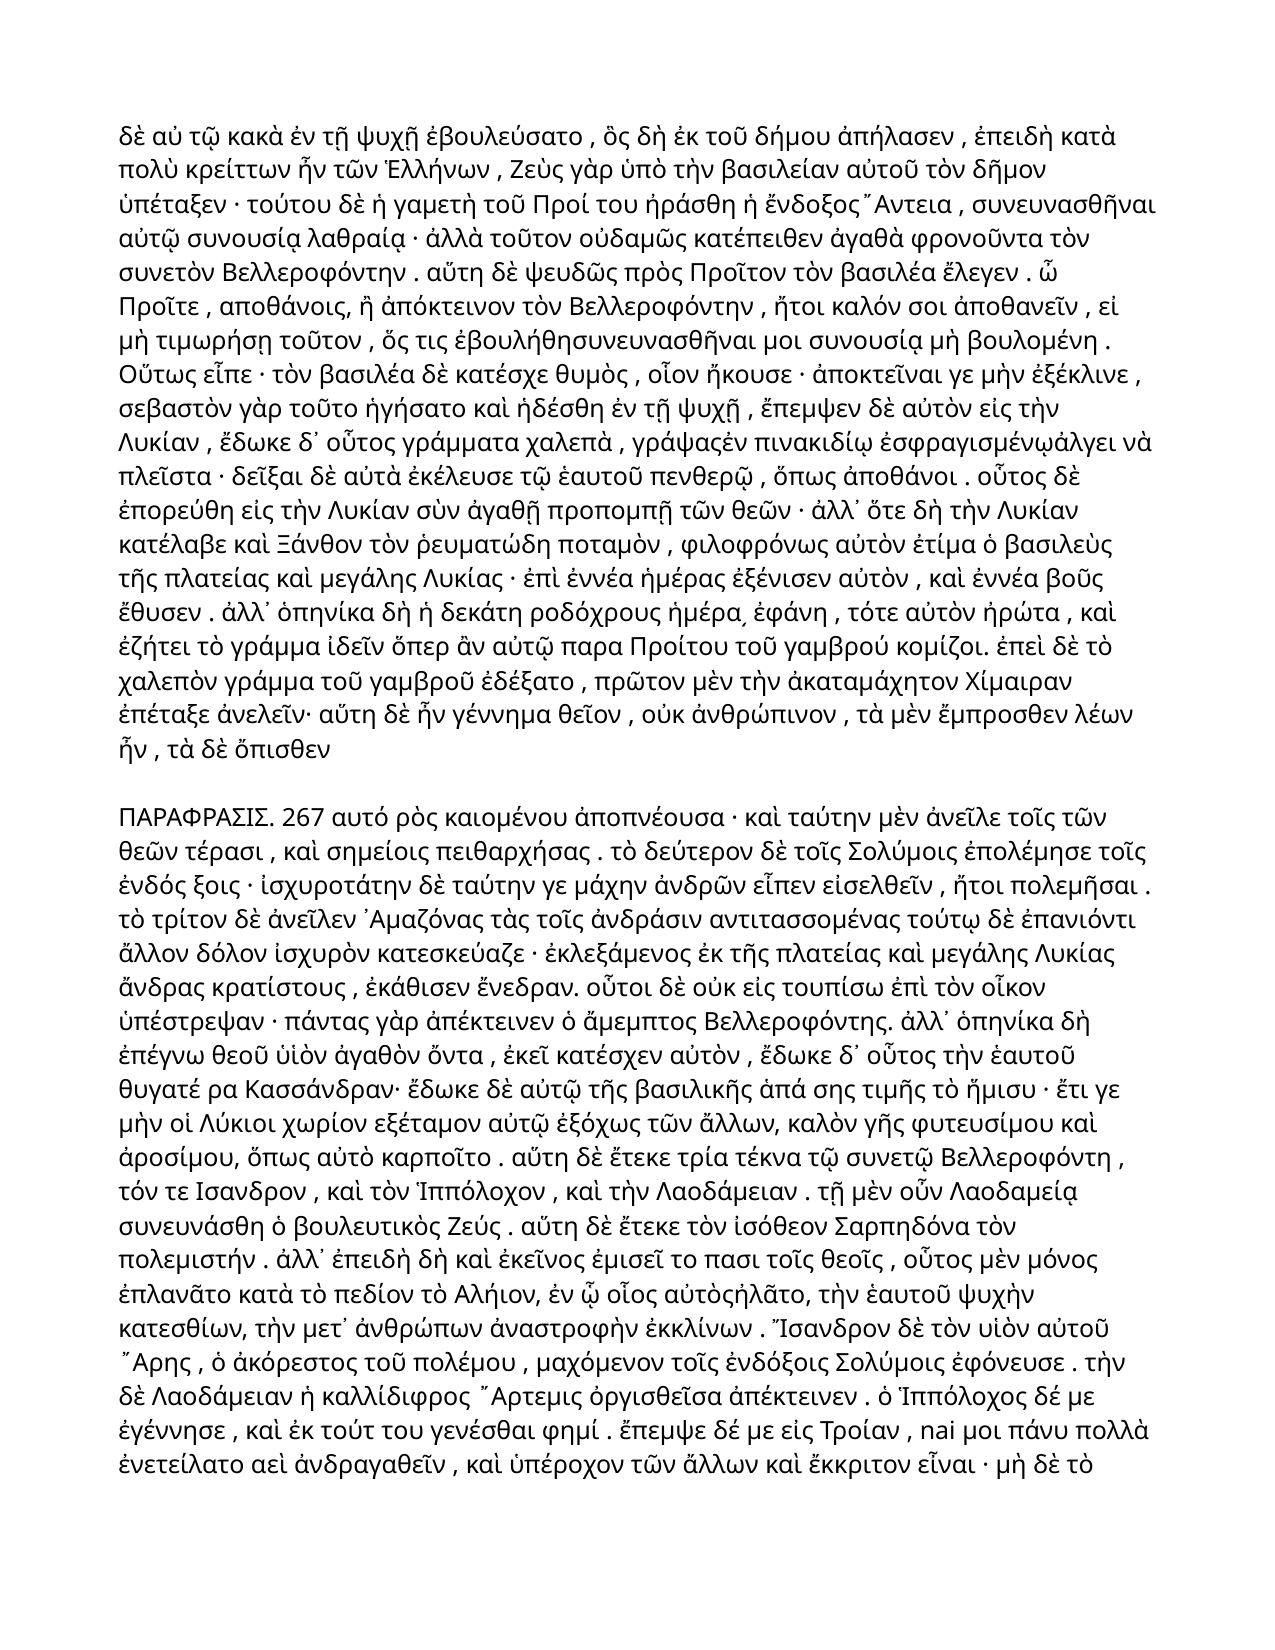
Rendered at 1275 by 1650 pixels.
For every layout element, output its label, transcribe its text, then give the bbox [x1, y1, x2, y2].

text δὲ αὐ τῷ κακὰ ἐν τῇ ψυχῇ ἐβουλεύσατο , ὃς δὴ ἐκ τοῦ δήμου ἀπήλασεν , ἐπειδὴ κατὰ πολὺ κρείττων ἦν τῶν Ἑλλήνων , Ζεὺς γὰρ ὑπὸ τὴν βασιλείαν αὐτοῦ τὸν δῆμον ὑπέταξεν · τούτου δὲ ἡ γαμετὴ τοῦ Προί του ἠράσθη ἡ ἔνδοξος῎Αντεια , συνευνασθῆναι αὐτῷ συνουσίᾳ λαθραίᾳ · ἀλλὰ τοῦτον οὐδαμῶς κατέπειθεν ἀγαθὰ φρονοῦντα τὸν συνετὸν Βελλεροφόντην . αὕτη δὲ ψευδῶς πρὸς Προῖτον τὸν βασιλέα ἔλεγεν . ὦ Προῖτε , αποθάνοις, ἢ ἀπόκτεινον τὸν Βελλεροφόντην , ἤτοι καλόν σοι ἀποθανεῖν , εἰ μὴ τιμωρήσῃ τοῦτον , ὅς τις ἐβουλήθησυνευνασθῆναι μοι συνουσίᾳ μὴ βουλομένη . Οὕτως εἶπε · τὸν βασιλέα δὲ κατέσχε θυμὸς , οἷον ἤκουσε · ἀποκτεῖναι γε μὴν ἐξέκλινε , σεβαστὸν γὰρ τοῦτο ἡγήσατο καὶ ἡδέσθη ἐν τῇ ψυχῇ , ἔπεμψεν δὲ αὐτὸν εἰς τὴν Λυκίαν , ἔδωκε δ᾽ οὗτος γράμματα χαλεπὰ , γράψαςἐν πινακιδίῳ ἐσφραγισμένῳἀλγει νὰ πλεῖστα · δεῖξαι δὲ αὐτὰ ἐκέλευσε τῷ ἑαυτοῦ πενθερῷ , ὅπως ἀποθάνοι . οὗτος δὲ ἐπορεύθη εἰς τὴν Λυκίαν σὺν ἀγαθῇ προπομπῇ τῶν θεῶν · ἀλλ᾿ ὅτε δὴ τὴν Λυκίαν κατέλαβε καὶ Ξάνθον τὸν ῥευματώδη ποταμὸν , φιλοφρόνως αὐτὸν ἐτίμα ὁ βασιλεὺς τῆς πλατείας καὶ μεγάλης Λυκίας · ἐπὶ ἐννέα ἡμέρας ἐξένισεν αὐτὸν , καὶ ἐννέα βοῦς ἔθυσεν . ἀλλ᾿ ὁπηνίκα δὴ ἡ δεκάτη ροδόχρους ἡμέρα͵ ἐφάνη , τότε αὐτὸν ἠρώτα , καὶ ἐζήτει τὸ γράμμα ἰδεῖν ὅπερ ἂν αὐτῷ παρα Προίτου τοῦ γαμβρού κομίζοι. ἐπεὶ δὲ τὸ χαλεπὸν γράμμα τοῦ γαμβροῦ ἐδέξατο , πρῶτον μὲν τὴν ἀκαταμάχητον Χίμαιραν ἐπέταξε ἀνελεῖν· αὕτη δὲ ἦν γέννημα θεῖον , οὐκ ἀνθρώπινον , τὰ μὲν ἔμπροσθεν λέων ἦν , τὰ δὲ ὄπισθεν [118, 118, 1157, 765]
text ΠΑΡΑΦΡΑΣΙΣ. 267 αυτό ρὸς καιομένου ἀποπνέουσα · καὶ ταύτην μὲν ἀνεῖλε τοῖς τῶν θεῶν τέρασι , καὶ σημείοις πειθαρχήσας . τὸ δεύτερον δὲ τοῖς Σολύμοις ἐπολέμησε τοῖς ἐνδός ξοις · ἰσχυροτάτην δὲ ταύτην γε μάχην ἀνδρῶν εἶπεν εἰσελθεῖν , ἤτοι πολεμῆσαι . τὸ τρίτον δὲ ἀνεῖλεν ᾿Αμαζόνας τὰς τοῖς ἀνδράσιν αντιτασσομένας τούτῳ δὲ ἐπανιόντι ἄλλον δόλον ἰσχυρὸν κατεσκεύαζε · ἐκλεξάμενος ἐκ τῆς πλατείας καὶ μεγάλης Λυκίας ἄνδρας κρατίστους , ἐκάθισεν ἔνεδραν. οὗτοι δὲ οὐκ εἰς τουπίσω ἐπὶ τὸν οἶκον ὑπέστρεψαν · πάντας γὰρ ἀπέκτεινεν ὁ ἄμεμπτος Βελλεροφόντης. ἀλλ᾿ ὁπηνίκα δὴ ἐπέγνω θεοῦ ὑἱὸν ἀγαθὸν ὄντα , ἐκεῖ κατέσχεν αὐτὸν , ἔδωκε δ᾽ οὗτος τὴν ἑαυτοῦ θυγατέ ρα Κασσάνδραν· ἔδωκε δὲ αὐτῷ τῆς βασιλικῆς ἁπά σης τιμῆς τὸ ἥμισυ · ἔτι γε μὴν οἱ Λύκιοι χωρίον εξέταμον αὐτῷ ἐξόχως τῶν ἄλλων, καλὸν γῆς φυτευσίμου καὶ ἀροσίμου, ὅπως αὐτὸ καρποῖτο . αὕτη δὲ ἔτεκε τρία τέκνα τῷ συνετῷ Βελλεροφόντη , τόν τε Ισανδρον , καὶ τὸν Ἱππόλοχον , καὶ τὴν Λαοδάμειαν . τῇ μὲν οὖν Λαοδαμείᾳ συνευνάσθη ὁ βουλευτικὸς Ζεύς . αὕτη δὲ ἔτεκε τὸν ἰσόθεον Σαρπηδόνα τὸν πολεμιστήν . ἀλλ᾽ ἐπειδὴ δὴ καὶ ἐκεῖνος ἐμισεῖ το πασι τοῖς θεοῖς , οὗτος μὲν μόνος ἐπλανᾶτο κατὰ τὸ πεδίον τὸ Αλήιον, ἐν ᾧ οἷος αὐτὸςἠλᾶτο, τὴν ἑαυτοῦ ψυχὴν κατεσθίων, τὴν μετ᾿ ἀνθρώπων ἀναστροφὴν ἐκκλίνων . Ἴσανδρον δὲ τὸν υἱὸν αὐτοῦ ῎Αρης , ὁ ἀκόρεστος τοῦ πολέμου , μαχόμενον τοῖς ἐνδόξοις Σολύμοις ἐφόνευσε . τὴν δὲ Λαοδάμειαν ἡ καλλίδιφρος ῎Αρτεμις ὀργισθεῖσα ἀπέκτεινεν . ὁ Ἱππόλοχος δέ με ἐγέννησε , καὶ ἐκ τούτ του γενέσθαι φημί . ἔπεμψε δέ με εἰς Τροίαν , nai μοι πάνυ πολλὰ ἐνετείλατο αεὶ ἀνδραγαθεῖν , καὶ ὑπέροχον τῶν ἄλλων καὶ ἔκκριτον εἶναι · μὴ δὲ τὸ [118, 799, 1157, 1481]
